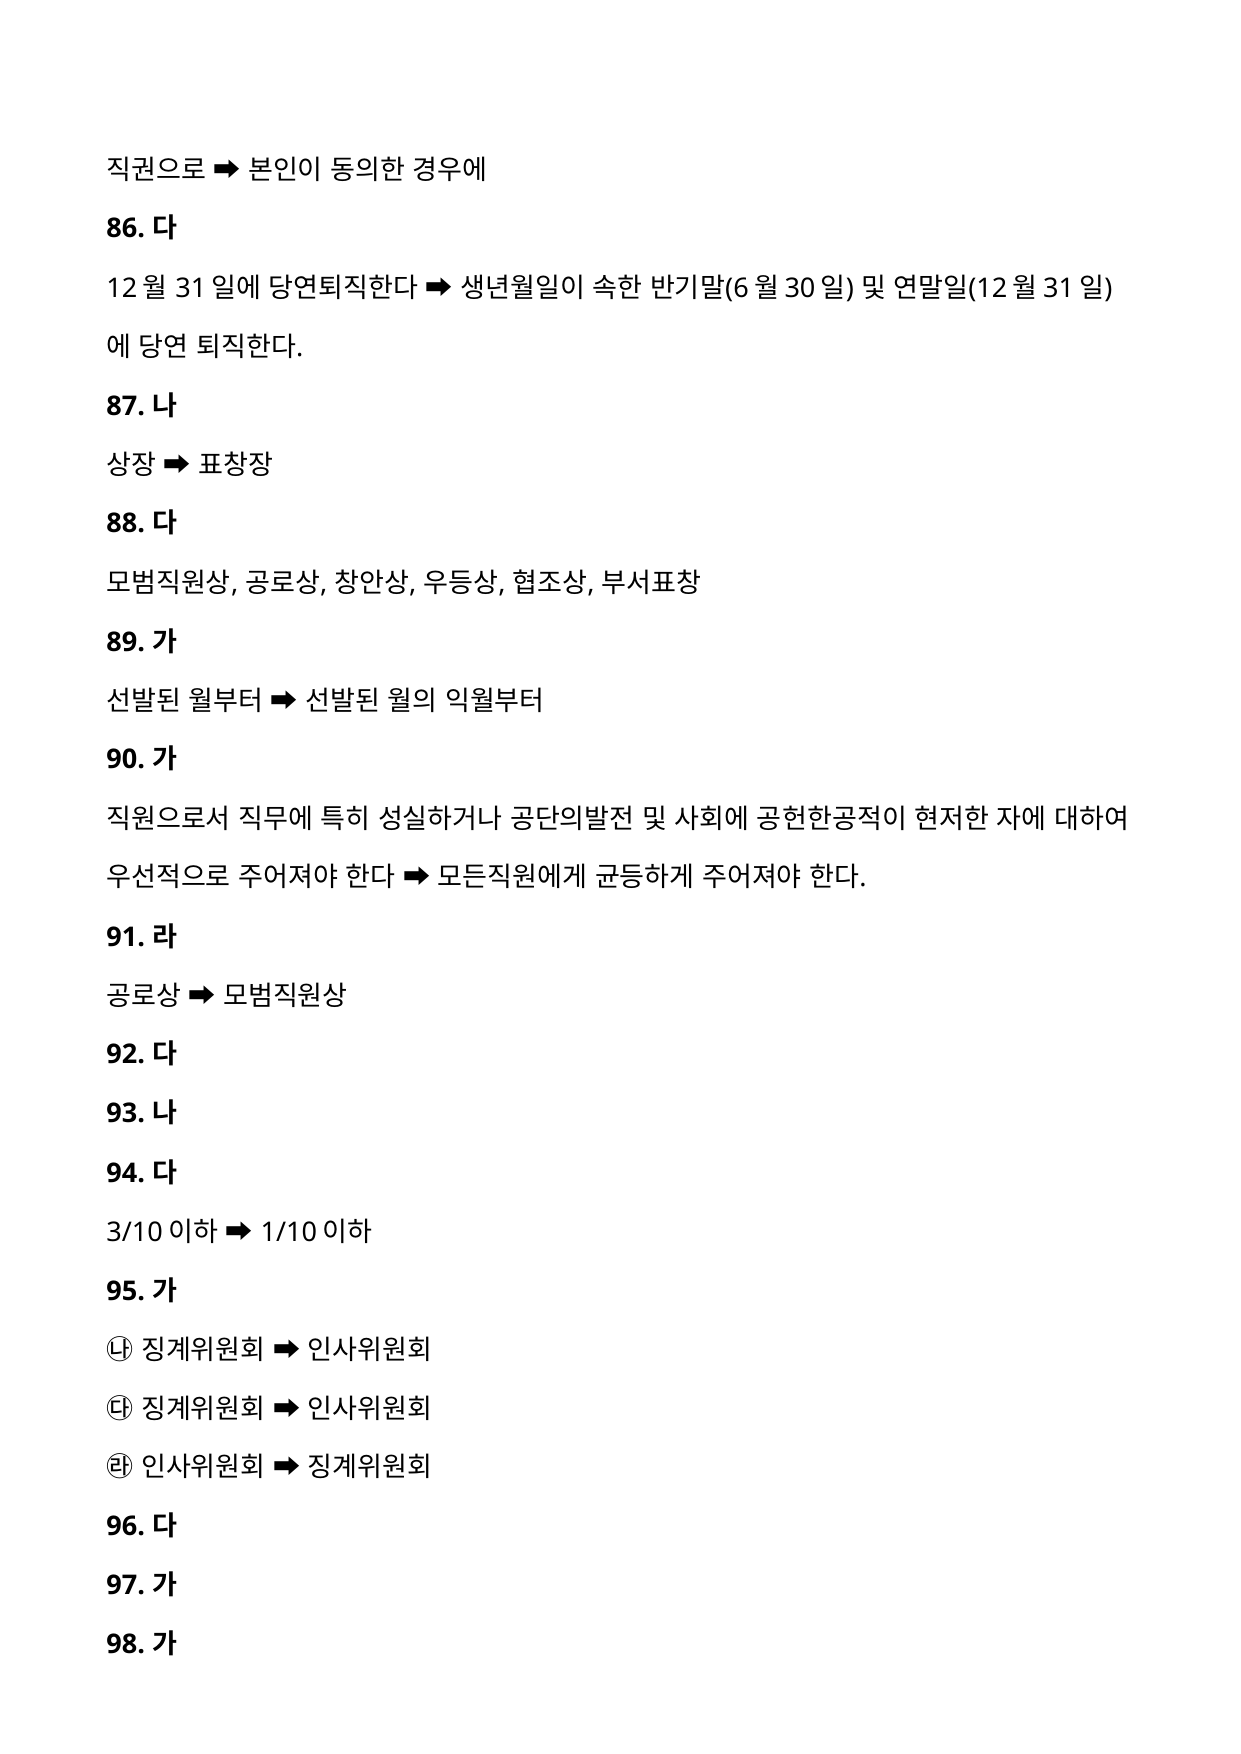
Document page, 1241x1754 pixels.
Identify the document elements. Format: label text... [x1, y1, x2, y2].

text ㉱ 인사위원회 ➡ 징계위원회 [106, 1445, 1134, 1485]
text 3/10이하 ➡ 1/10이하 [106, 1209, 1134, 1249]
text 98. 가 [106, 1622, 1134, 1662]
text 89. 가 [106, 619, 1134, 659]
text 95. 가 [106, 1269, 1134, 1308]
text 86. 다 [106, 206, 1134, 246]
text ㉰ 징계위원회 ➡ 인사위원회 [106, 1387, 1134, 1426]
text 선발된 월부터 ➡ 선발된 월의 익월부터 [106, 679, 1134, 718]
text 93. 나 [106, 1091, 1134, 1131]
text 공로상 ➡ 모범직원상 [106, 973, 1134, 1013]
text 90. 가 [106, 737, 1134, 777]
text 모범직원상, 공로상, 창안상, 우등상, 협조상, 부서표창 [106, 561, 1134, 600]
text 상장 ➡ 표창장 [106, 443, 1134, 482]
text 91. 라 [106, 914, 1134, 954]
text 97. 가 [106, 1563, 1134, 1603]
text 직원으로서 직무에 특히 성실하거나 공단의발전 및 사회에 공헌한공적이 현저한 자에 대하여 우선적으로 주어져야 한다 ➡ 모든직원에게 균등하게 주어져야 한다. [106, 797, 1134, 895]
text 88. 다 [106, 501, 1134, 541]
text ㉯ 징계위원회 ➡ 인사위원회 [106, 1328, 1134, 1367]
text 87. 나 [106, 383, 1134, 423]
text 12월 31일에 당연퇴직한다 ➡ 생년월일이 속한 반기말(6월30일) 및 연말일(12월31일)에 당연 퇴직한다. [106, 266, 1134, 364]
text 92. 다 [106, 1032, 1134, 1072]
text 96. 다 [106, 1504, 1134, 1544]
text 94. 다 [106, 1151, 1134, 1190]
text 직권으로 ➡ 본인이 동의한 경우에 [106, 148, 1134, 187]
